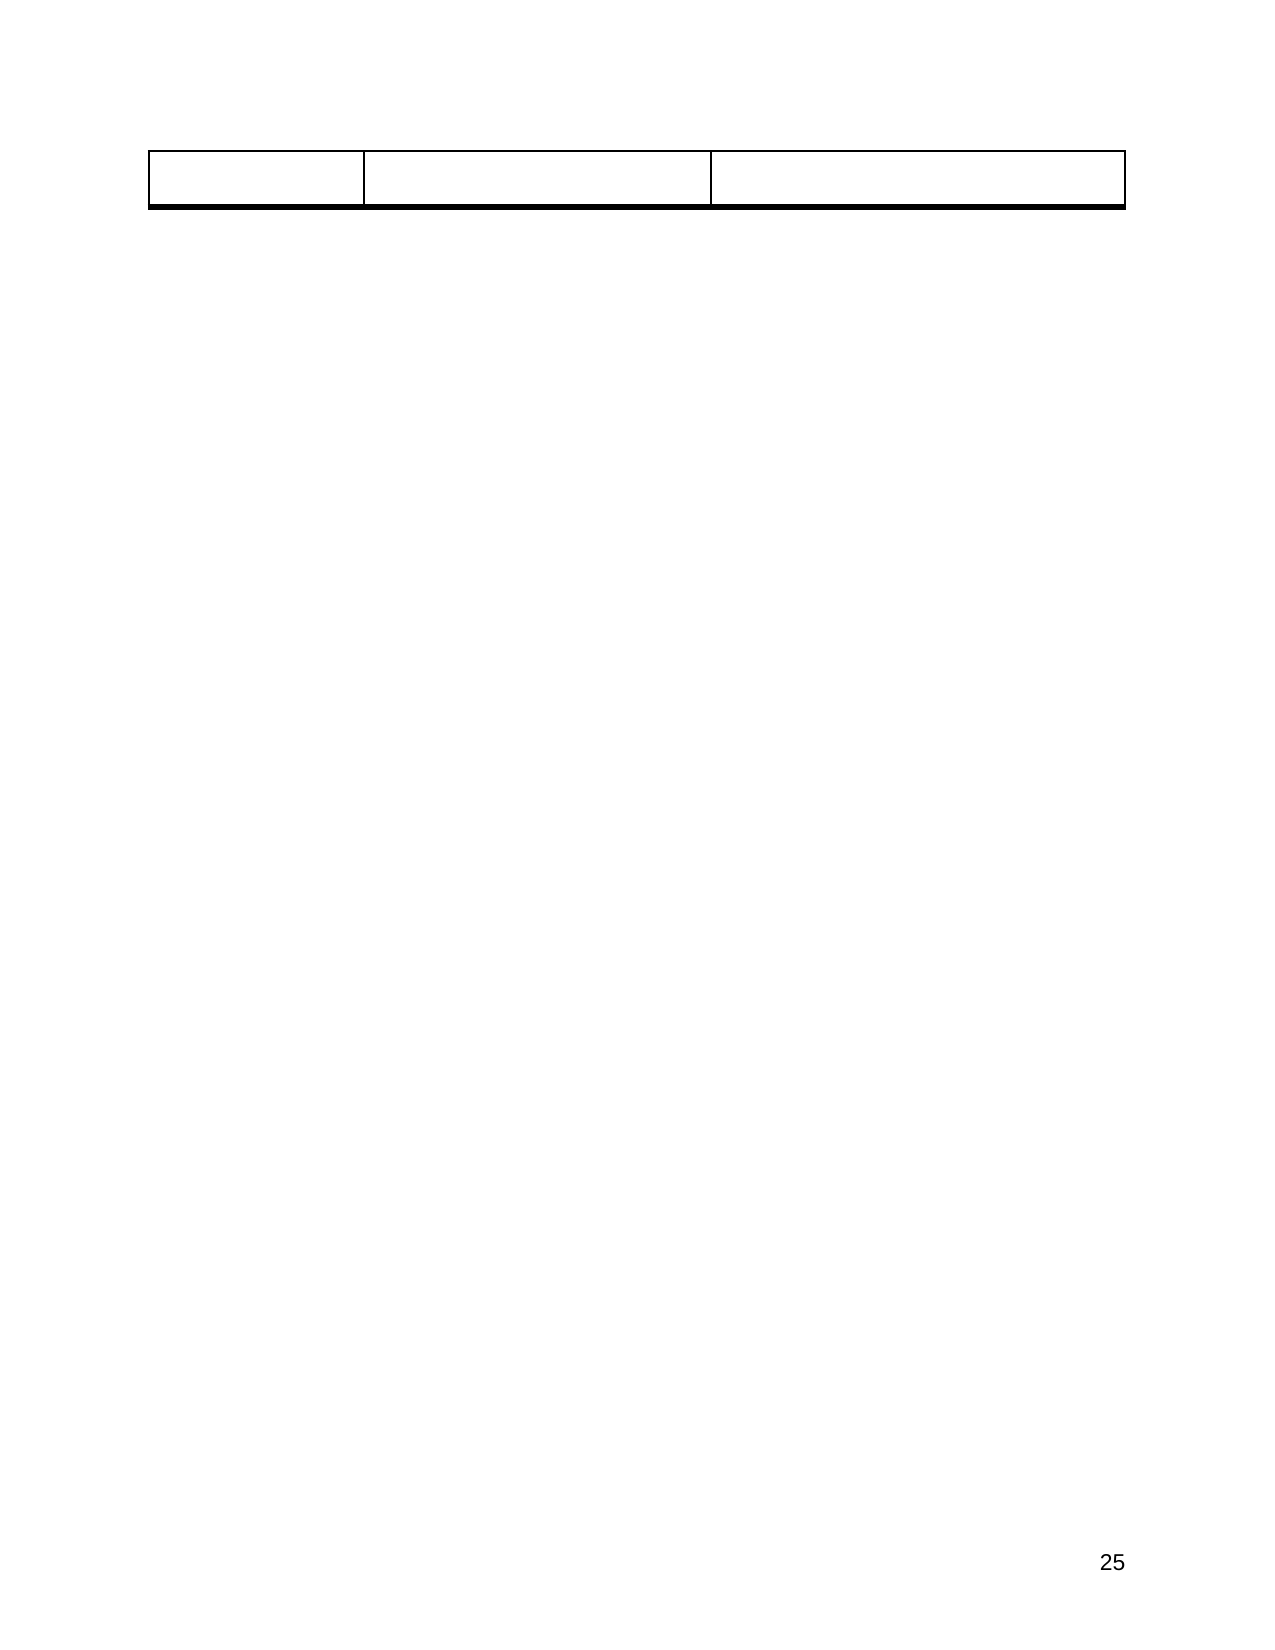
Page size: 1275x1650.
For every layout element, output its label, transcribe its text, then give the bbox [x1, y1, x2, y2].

table_cell [712, 152, 1124, 203]
table_cell (3/5) Order of the Monument WHY SO MANY BONUSES TO SAVES??? So okay um this isn’t...great but man if you have saving throws, i guess pop off...or just play a paladin. [150, 152, 363, 203]
table_cell Edict: Rep your city always. Follow your cities laws, rep your homies. Deadass. Challenge: You get a bonus to your ac...when you are being flanked??? Yeah no we don’t want to reward a bad situation. Luckily we also get a bonus against mind affecting so...it’s not...the worst. Skills: Know. Local and Know Religion. One can be used untrained and you get half your level as a bonus if you are talking about your city. [365, 152, 710, 203]
